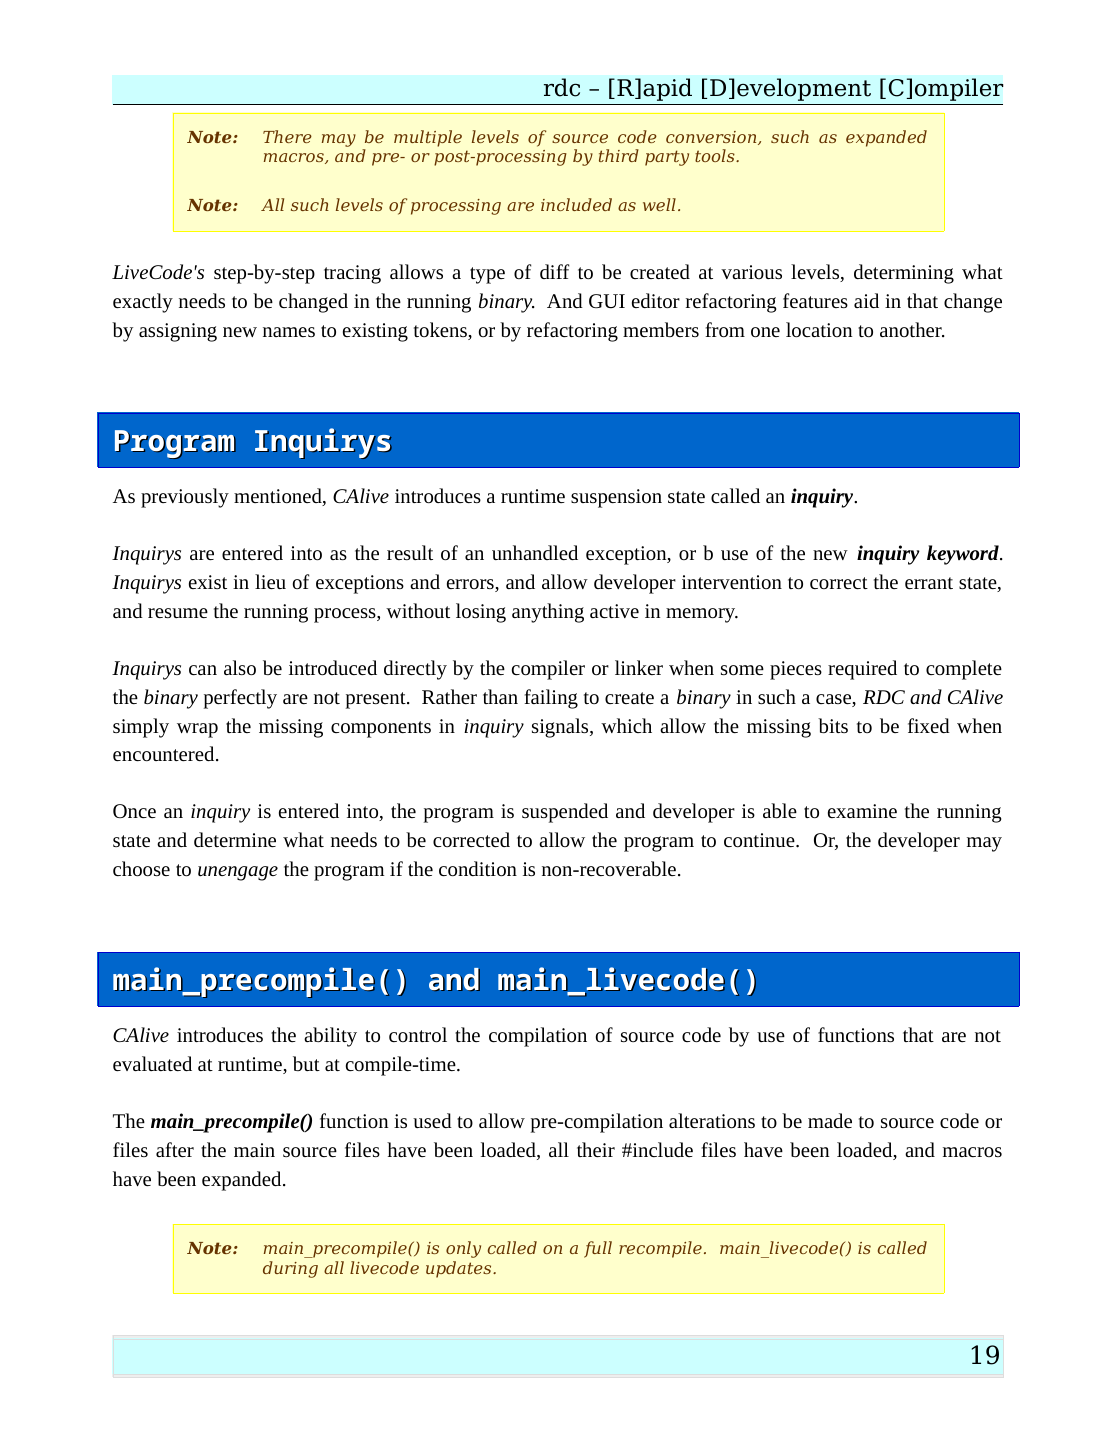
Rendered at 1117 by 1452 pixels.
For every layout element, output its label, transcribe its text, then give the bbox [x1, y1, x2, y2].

subtitle Program Inquirys [99, 414, 1019, 467]
text CAlive introduces the ability to control the compilation of source code by use of functions that are not evaluated at runtime, but at compile-time. [112, 1023, 1003, 1076]
text Note: All such levels of processing are included as well. [174, 181, 944, 231]
text LiveCode's step-by-step tracing allows a type of diff to be created at various levels, determining what exactly needs to be changed in the running binary. And GUI editor refactoring features aid in that change by assigning new names to existing tokens, or by refactoring members from one location to another. [112, 260, 1003, 342]
text The main_precompile() function is used to allow pre-compilation alterations to be made to source code or files after the main source files have been loaded, all their #include files have been loaded, and macros have been expanded. [112, 1109, 1003, 1191]
text Note: There may be multiple levels of source code conversion, such as expanded macros, and pre- or post-processing by third party tools. [174, 114, 944, 167]
subtitle main_precompile() and main_livecode() [99, 953, 1019, 1006]
text Note: main_precompile() is only called on a full recompile. main_livecode() is called during all livecode updates. [174, 1225, 944, 1293]
text As previously mentioned, CAlive introduces a runtime suspension state called an inquiry. [112, 484, 1003, 508]
text Inquirys are entered into as the result of an unhandled exception, or b use of the new inquiry keyword. Inquirys exist in lieu of exceptions and errors, and allow developer intervention to correct the errant state, and resume the running process, without losing anything active in memory. [112, 541, 1003, 623]
text Inquirys can also be introduced directly by the compiler or linker when some pieces required to complete the binary perfectly are not present. Rather than failing to create a binary in such a case, RDC and CAlive simply wrap the missing components in inquiry signals, which allow the missing bits to be fixed when encountered. [112, 656, 1003, 766]
text Once an inquiry is entered into, the program is suspended and developer is able to examine the running state and determine what needs to be corrected to allow the program to continue. Or, the developer may choose to unengage the program if the condition is non-recoverable. [112, 799, 1003, 881]
